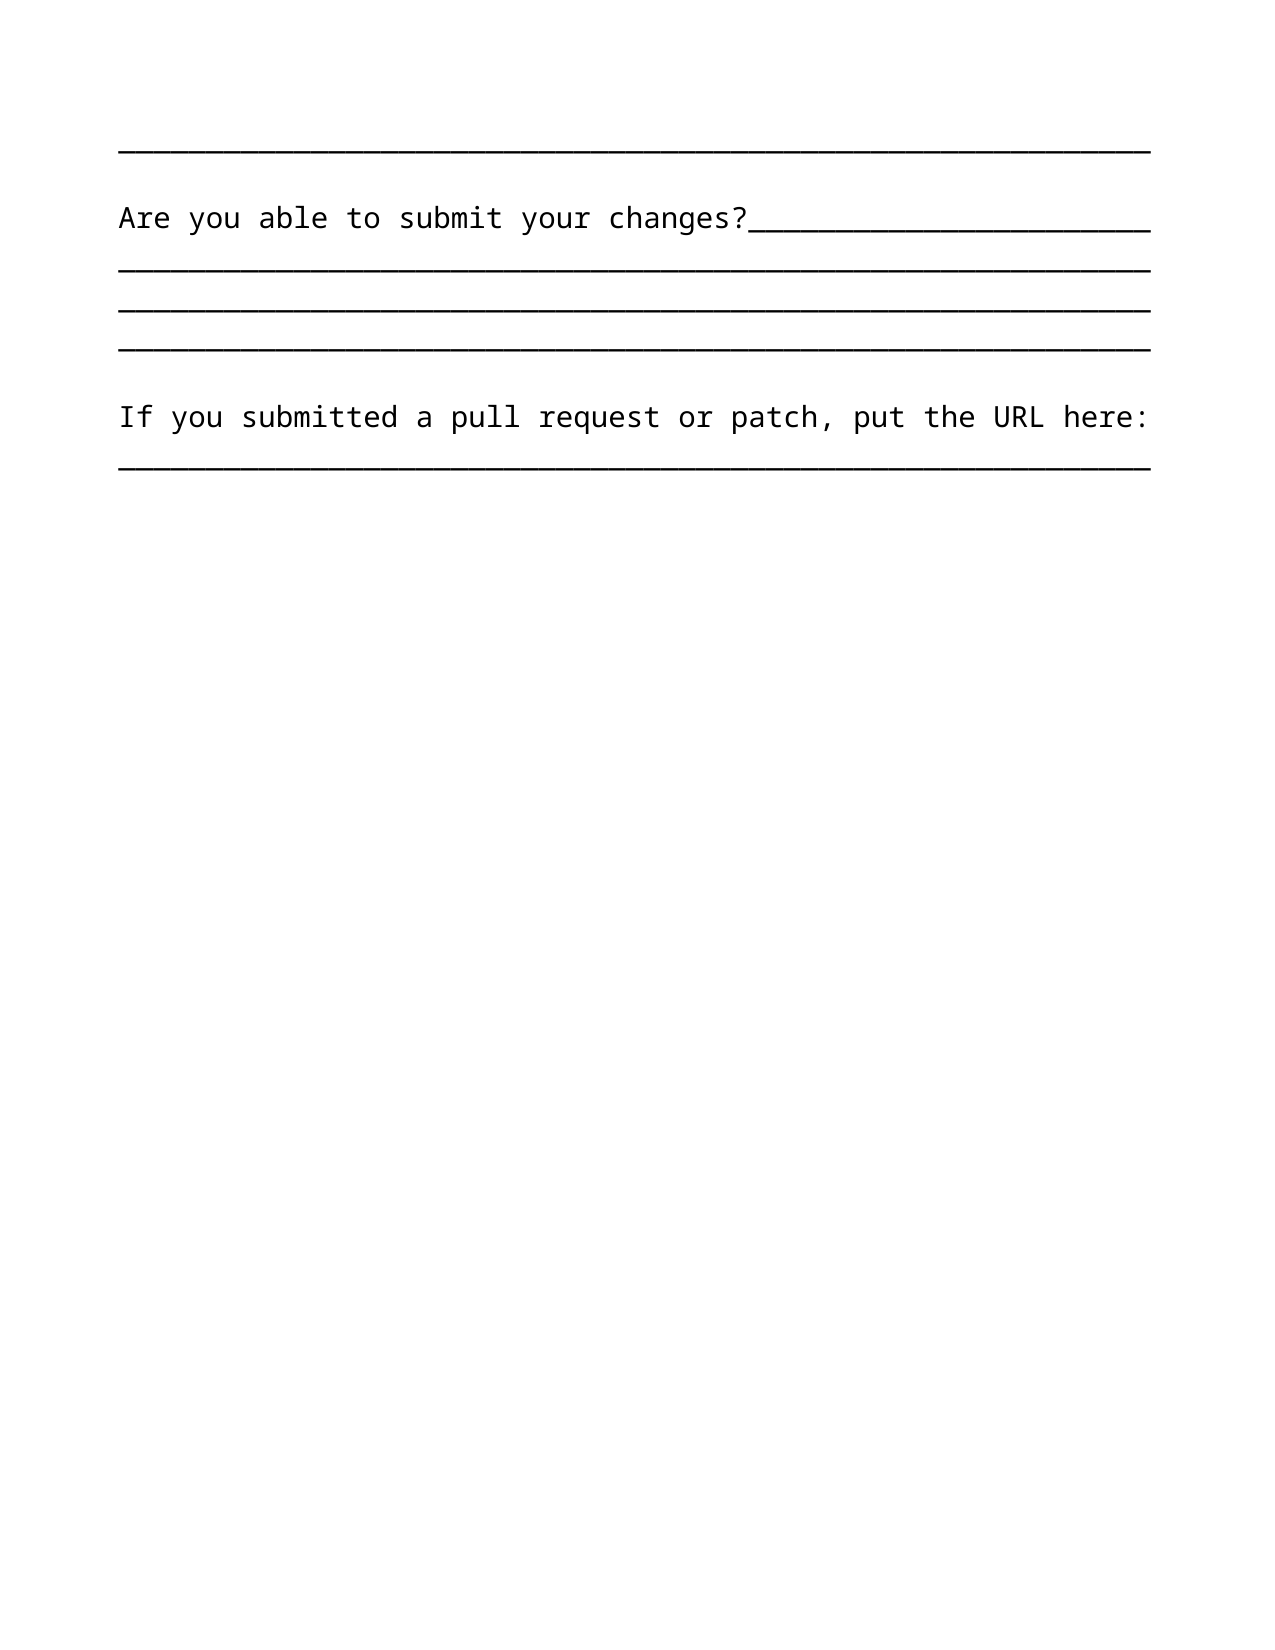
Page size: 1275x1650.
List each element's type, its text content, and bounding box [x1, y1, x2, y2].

text If you submitted a pull request or patch, put the URL here: [118, 396, 1157, 436]
text ___________________________________________________________ [118, 317, 1157, 356]
text ___________________________________________________________ [118, 237, 1157, 277]
text ___________________________________________________________ [118, 118, 1157, 158]
text ___________________________________________________________ [118, 436, 1157, 475]
text ___________________________________________________________ [118, 277, 1157, 317]
text Are you able to submit your changes?_______________________ [118, 197, 1157, 237]
